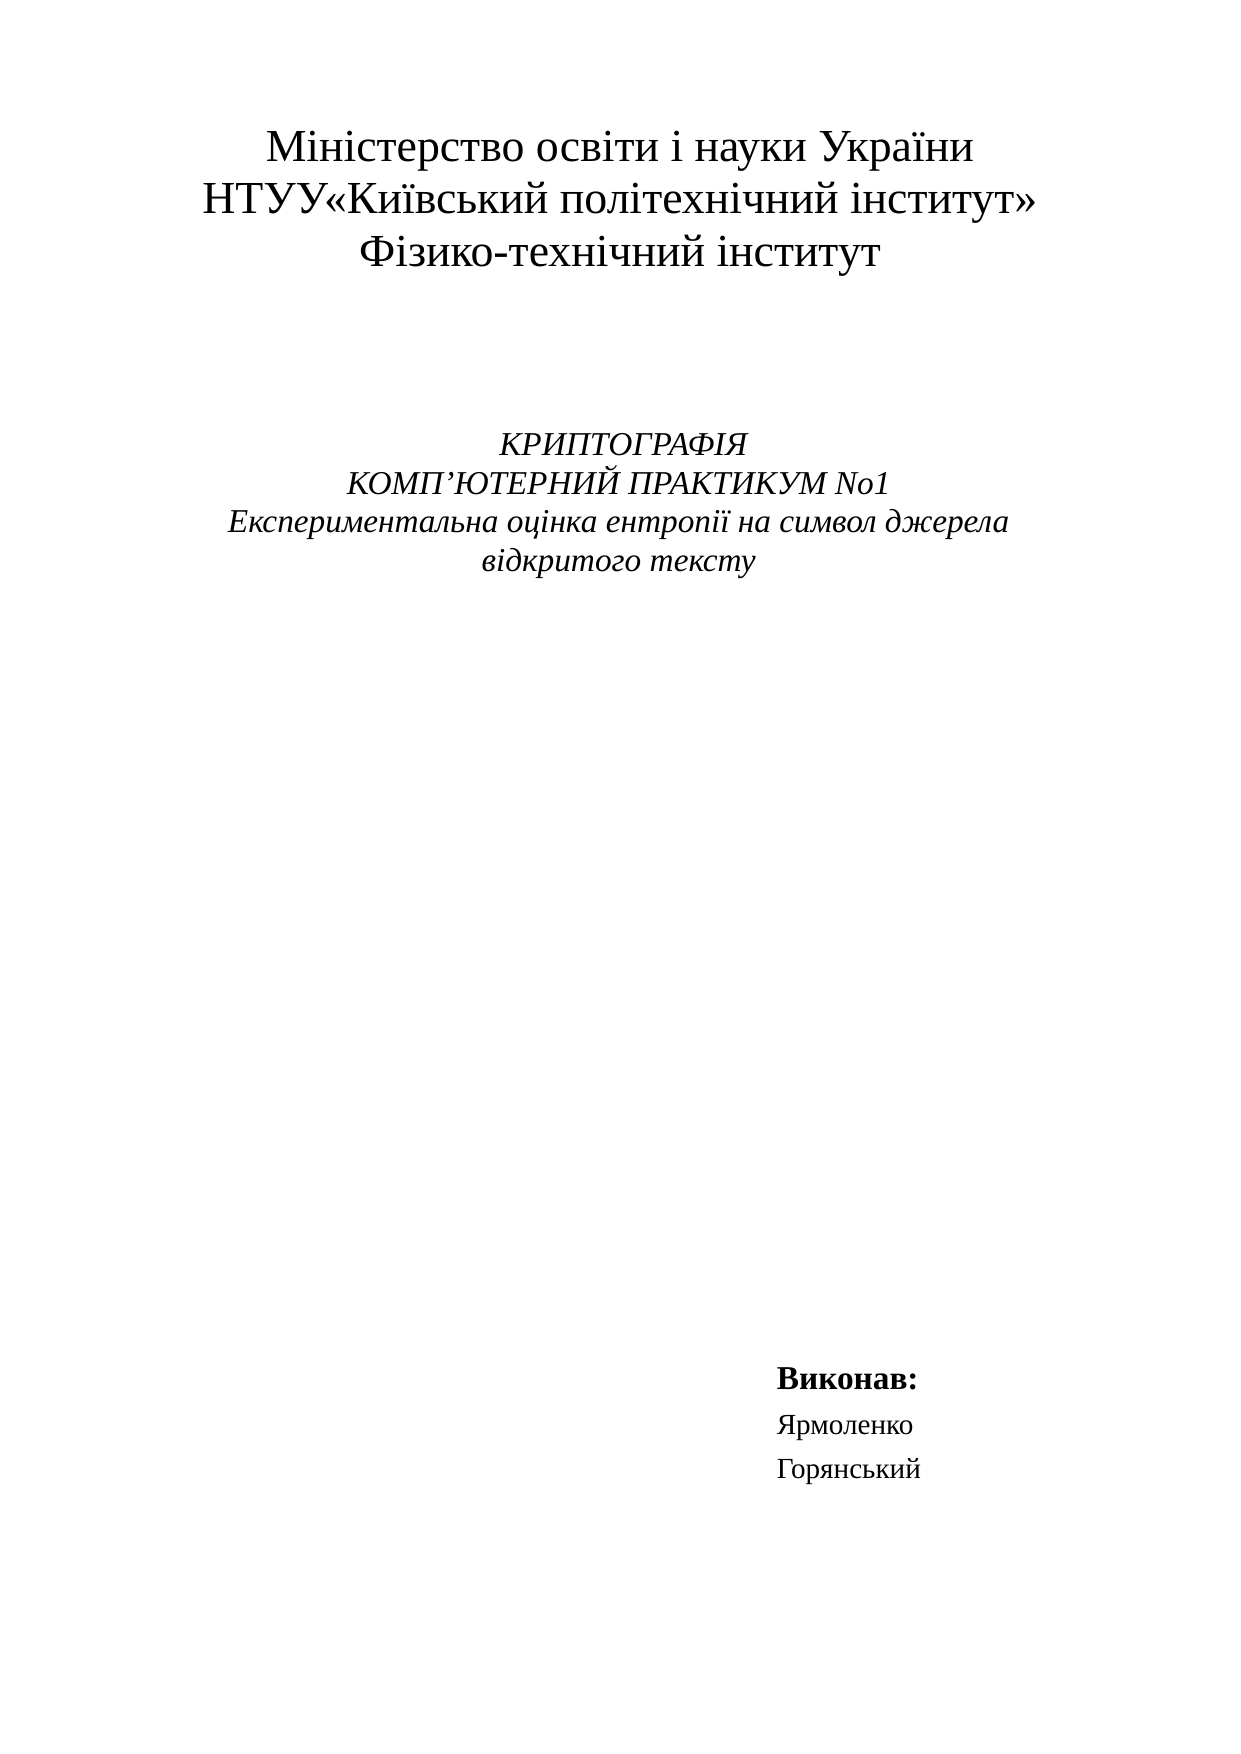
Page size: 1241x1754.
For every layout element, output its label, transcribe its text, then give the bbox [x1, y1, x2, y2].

text КОМП’ЮТЕРНИЙ ПРАКТИКУМ No1 [118, 463, 1122, 501]
text НТУУ«Київський політехнічний інститут» [118, 171, 1122, 223]
text КРИПТОГРАФІЯ [118, 420, 1122, 463]
text відкритого тексту [118, 540, 1122, 578]
text Ярмоленко [718, 1407, 1122, 1440]
text Горянський [718, 1451, 1122, 1484]
text Міністерство освіти і науки України [118, 118, 1122, 171]
text Виконав: [718, 1358, 1122, 1396]
text Фізико-технічний інститут [118, 223, 1122, 276]
text Експериментальна оцінка ентропії на символ джерела [118, 501, 1122, 540]
